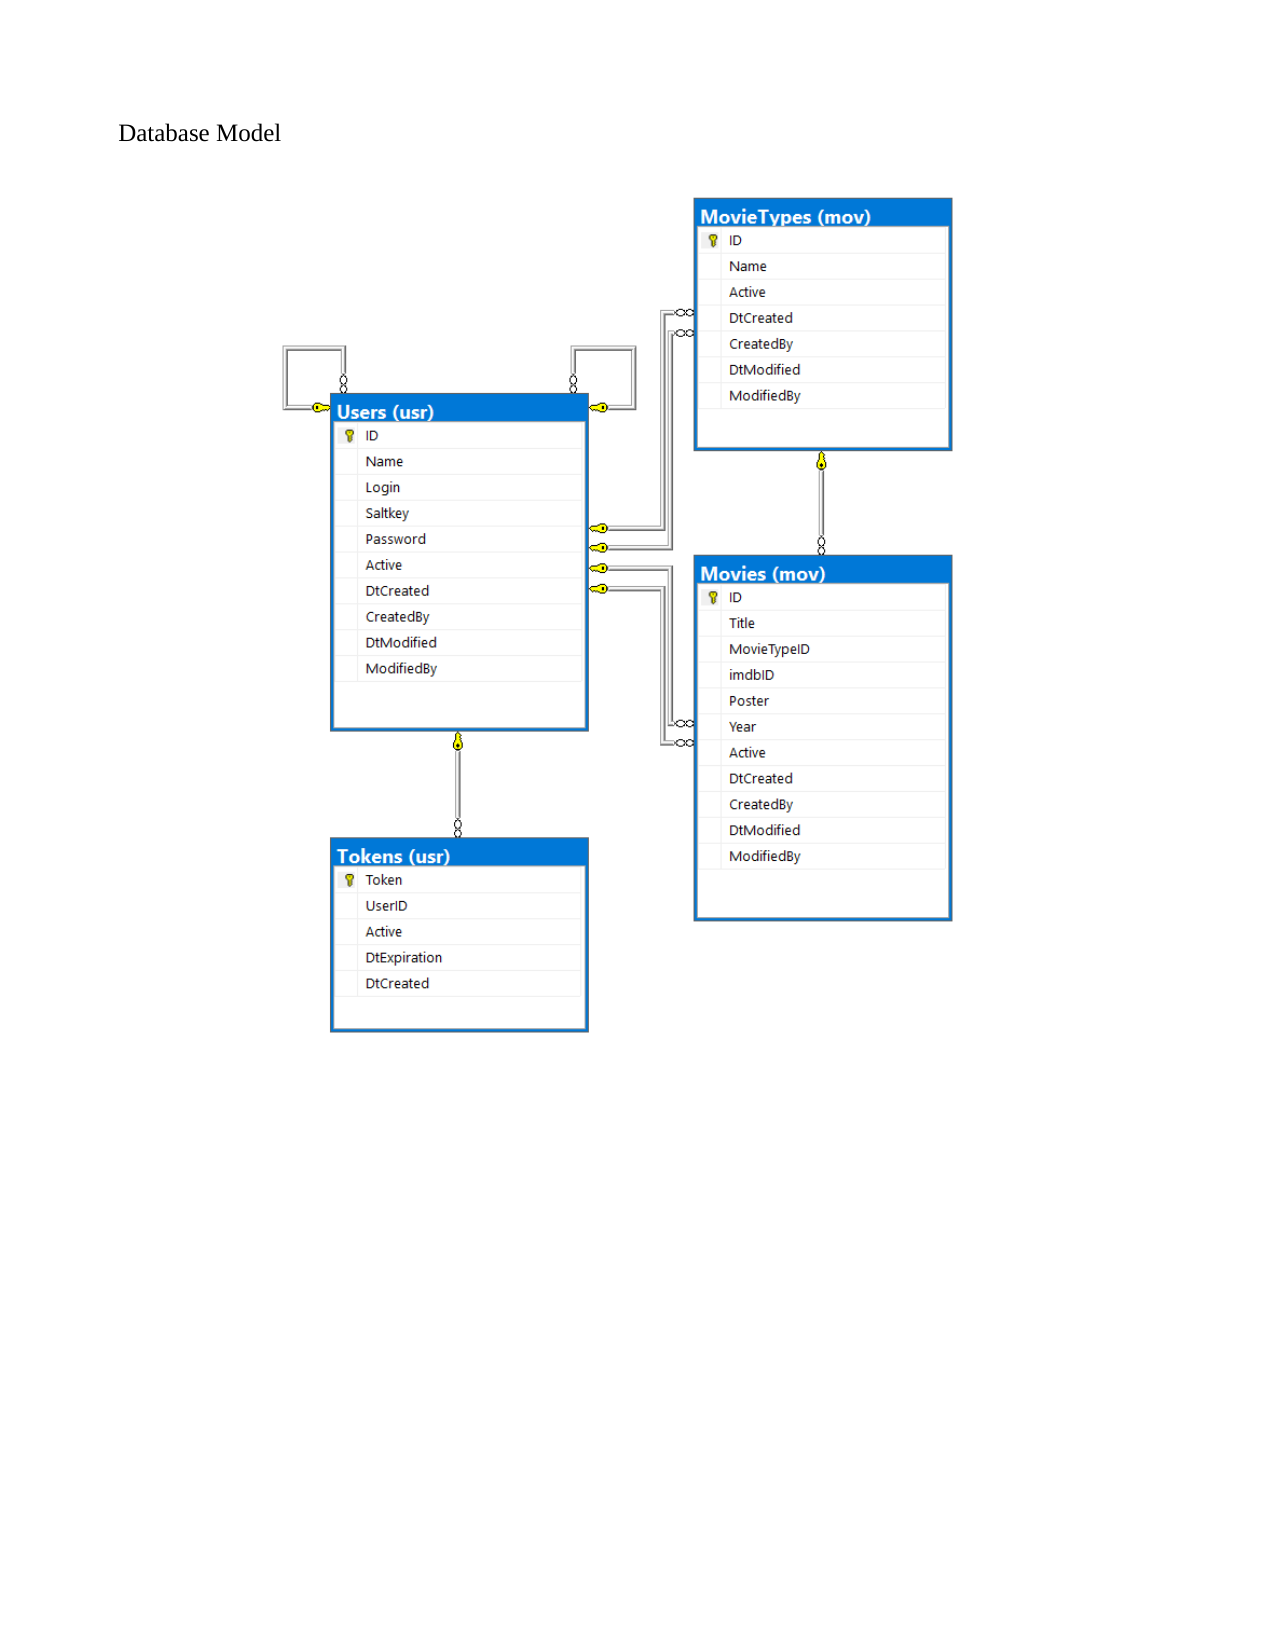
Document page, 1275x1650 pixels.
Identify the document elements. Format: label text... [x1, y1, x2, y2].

text Database Model [118, 118, 1157, 147]
picture [220, 146, 1055, 1080]
